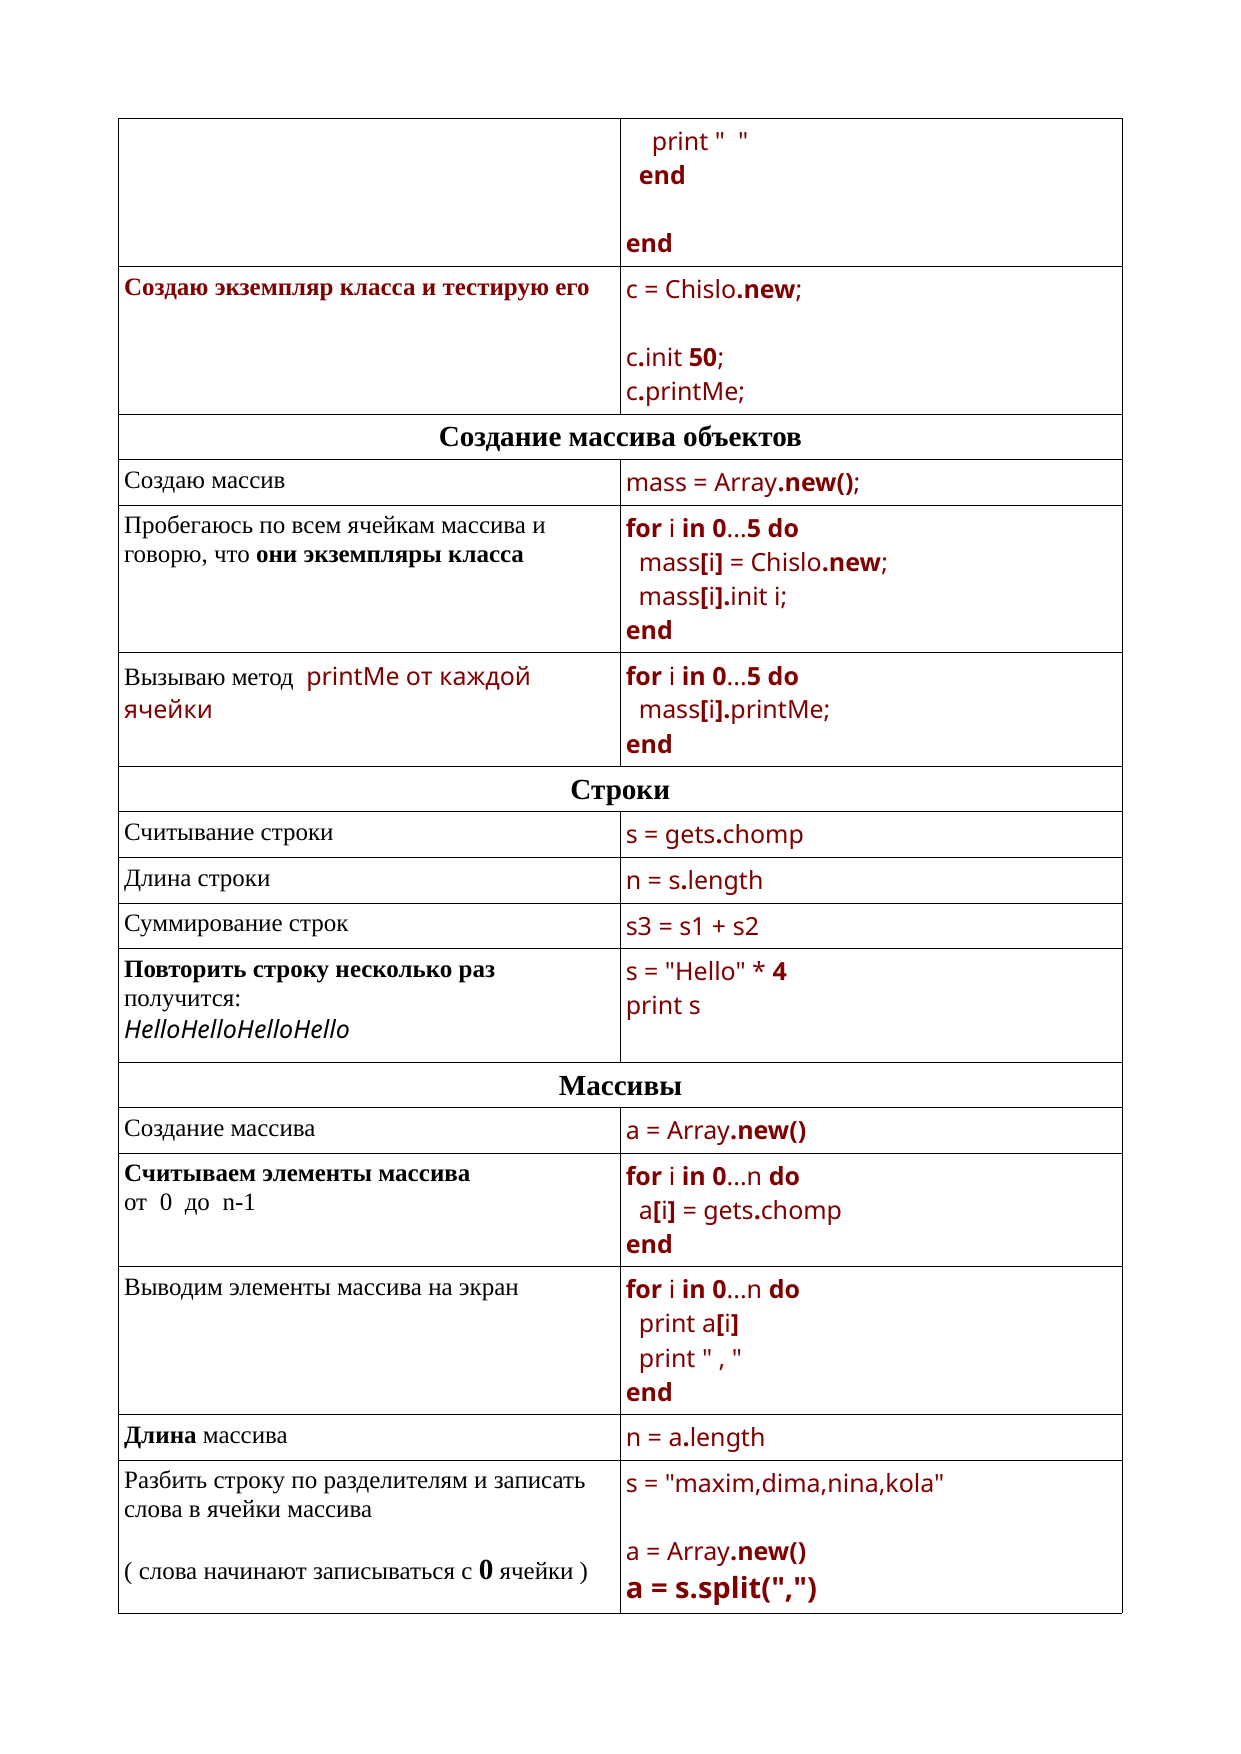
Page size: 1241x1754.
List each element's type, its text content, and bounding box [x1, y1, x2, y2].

table_cell n = s.length [621, 858, 1122, 902]
table_cell for i in 0...n do a[i] = gets.chomp end [621, 1154, 1122, 1266]
table_cell s3 = s1 + s2 [621, 904, 1122, 948]
table_cell [119, 119, 620, 266]
table_cell Выводим элементы массива на экран [119, 1267, 620, 1414]
table_cell Создание массива [119, 1108, 620, 1152]
table_cell for i in 0...5 do mass[i] = Chislo.new; mass[i].init i; end [621, 506, 1122, 652]
table_cell n = a.length [621, 1415, 1122, 1460]
table_cell s = "Hello" * 4 print s [621, 949, 1122, 1062]
table_cell Длина строки [119, 858, 620, 902]
table_cell s = gets.chomp [621, 812, 1122, 857]
table_cell Считывание строки [119, 812, 620, 857]
table_cell for i in 0...5 do mass[i].printMe; end [621, 653, 1122, 766]
table_cell Суммирование строк [119, 904, 620, 948]
table_cell Создаю массив [119, 460, 620, 504]
table_cell Создание массива объектов [119, 415, 1122, 459]
table_cell c = Chislo.new; c.init 50; c.printMe; [621, 267, 1122, 414]
table_cell s = "maxim,dima,nina,kola" a = Array.new() a = s.split(",") [621, 1461, 1122, 1613]
table_cell Повторить строку несколько раз получится: HelloHelloHelloHello [119, 949, 620, 1062]
table_cell a = Array.new() [621, 1108, 1122, 1152]
table_cell Длина массива [119, 1415, 620, 1460]
table_cell mass = Array.new(); [621, 460, 1122, 504]
table_cell Считываем элементы массива от 0 до n-1 [119, 1154, 620, 1266]
table_cell Массивы [119, 1063, 1122, 1107]
table_cell Вызываю метод printMe от каждой ячейки [119, 653, 620, 766]
table_cell Строки [119, 767, 1122, 811]
table_cell for i in 0...n do print a[i] print " , " end [621, 1267, 1122, 1414]
table_cell Создаю экземпляр класса и тестирую его [119, 267, 620, 414]
table_cell Разбить строку по разделителям и записать слова в ячейки массива ( слова начинают записываться с 0 ячейки ) [119, 1461, 620, 1613]
table_cell Пробегаюсь по всем ячейкам массива и говорю, что они экземпляры класса [119, 506, 620, 652]
table_cell print " " end end [621, 119, 1122, 266]
